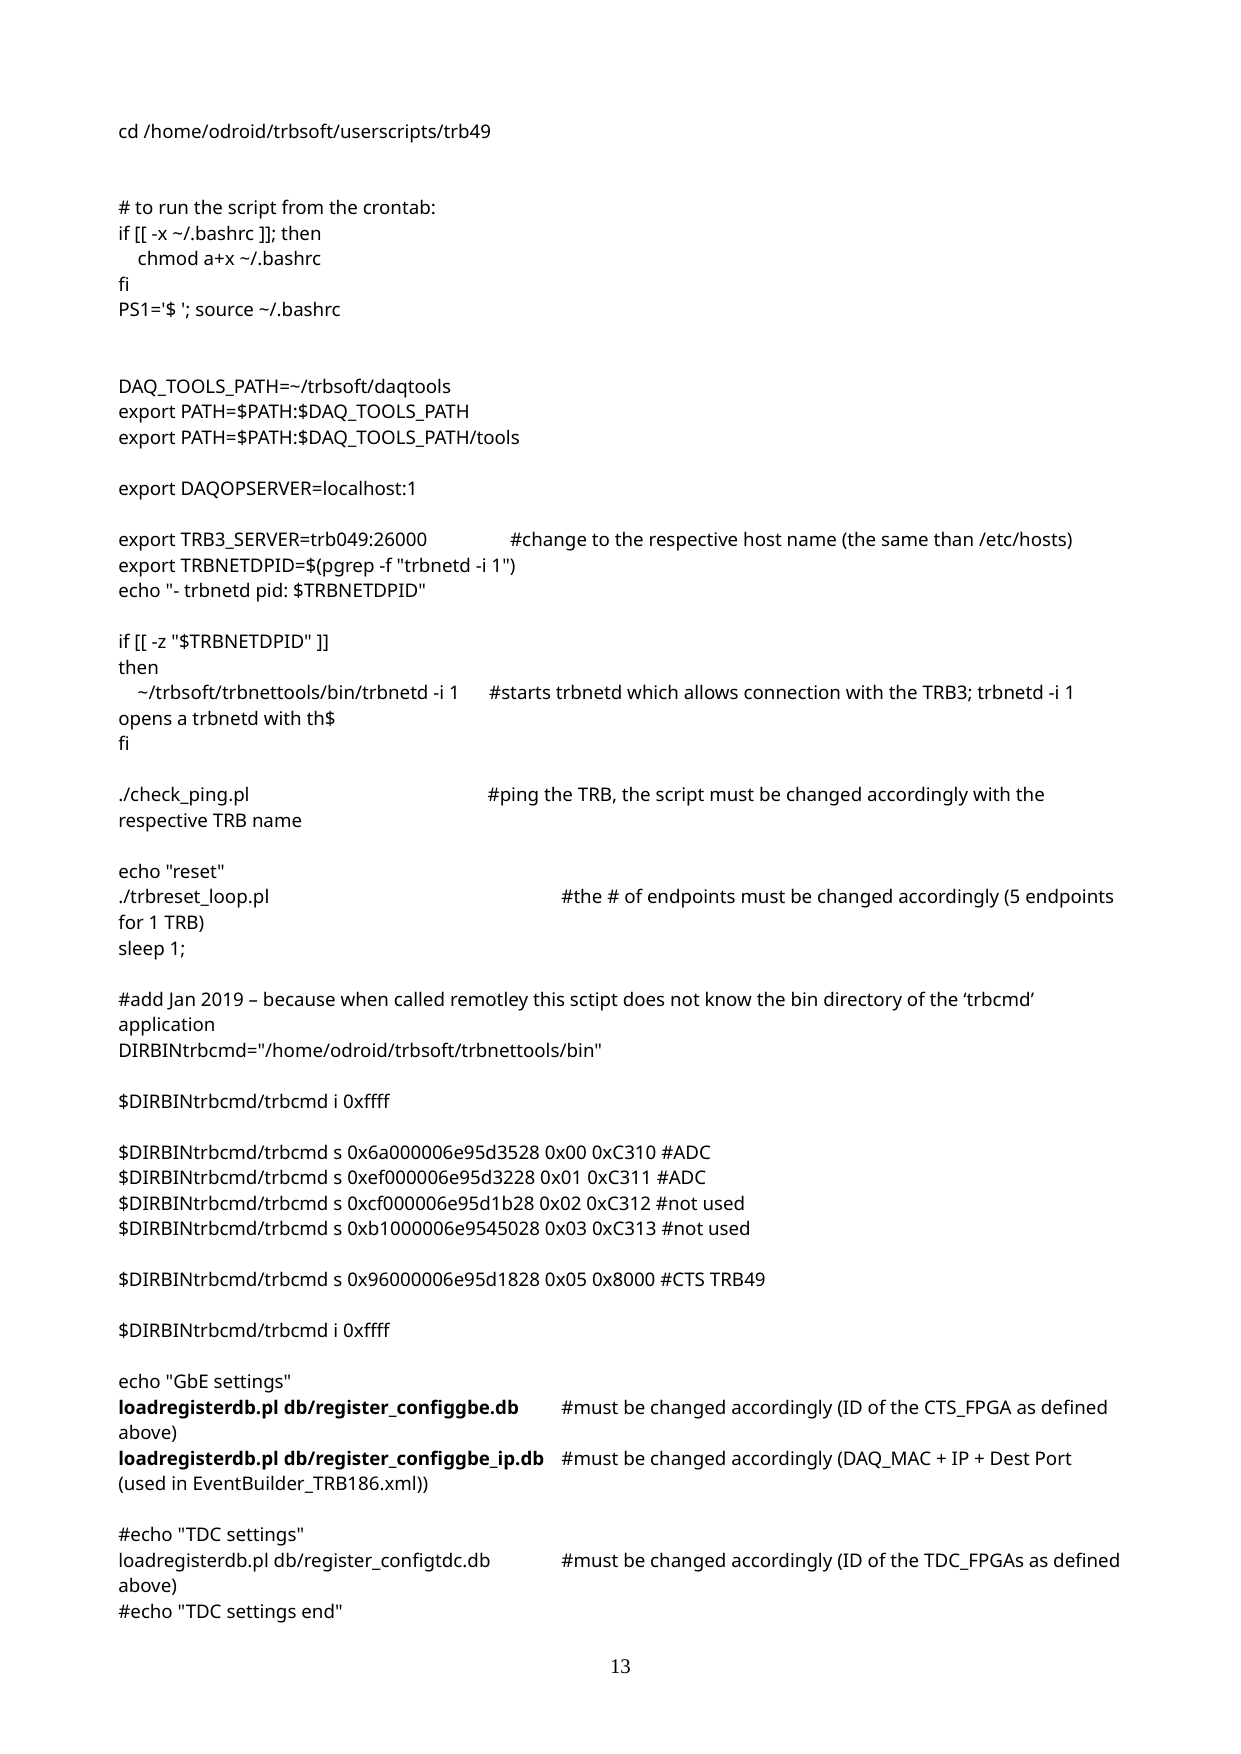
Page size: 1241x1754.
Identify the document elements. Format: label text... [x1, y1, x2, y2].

text DIRBINtrbcmd="/home/odroid/trbsoft/trbnettools/bin" [118, 1037, 1122, 1062]
text loadregisterdb.pl db/register_configgbe_ip.db #must be changed accordingly (DAQ_MAC + IP + Dest Port (used in EventBuilder_TRB186.xml)) [118, 1445, 1122, 1496]
text loadregisterdb.pl db/register_configtdc.db #must be changed accordingly (ID of the TDC_FPGAs as defined above) [118, 1547, 1122, 1598]
text #add Jan 2019 – because when called remotley this sctipt does not know the bin directory of the ‘trbcmd’ application [118, 986, 1122, 1037]
text export PATH=$PATH:$DAQ_TOOLS_PATH [118, 399, 1122, 424]
text #echo "TDC settings end" [118, 1598, 1122, 1624]
text $DIRBINtrbcmd/trbcmd s 0xcf000006e95d1b28 0x02 0xC312 #not used [118, 1190, 1122, 1216]
text sleep 1; [118, 935, 1122, 960]
text fi [118, 271, 1122, 297]
text export TRB3_SERVER=trb049:26000 #change to the respective host name (the same than /etc/hosts) [118, 526, 1122, 552]
text ./check_ping.pl #ping the TRB, the script must be changed accordingly with the respective TRB name [118, 782, 1122, 833]
text ~/trbsoft/trbnettools/bin/trbnetd -i 1 #starts trbnetd which allows connection with the TRB3; trbnetd -i 1 opens a trbnetd with th$ [118, 679, 1122, 731]
text $DIRBINtrbcmd/trbcmd s 0xef000006e95d3228 0x01 0xC311 #ADC [118, 1164, 1122, 1190]
text echo "GbE settings" [118, 1369, 1122, 1394]
text then [118, 654, 1122, 679]
text export PATH=$PATH:$DAQ_TOOLS_PATH/tools [118, 424, 1122, 450]
text ./trbreset_loop.pl #the # of endpoints must be changed accordingly (5 endpoints for 1 TRB) [118, 884, 1122, 935]
text #echo "TDC settings" [118, 1522, 1122, 1547]
text if [[ -z "$TRBNETDPID" ]] [118, 628, 1122, 654]
text $DIRBINtrbcmd/trbcmd i 0xffff [118, 1088, 1122, 1113]
text $DIRBINtrbcmd/trbcmd s 0x6a000006e95d3528 0x00 0xC310 #ADC [118, 1139, 1122, 1164]
text fi [118, 731, 1122, 756]
text # to run the script from the crontab: [118, 195, 1122, 220]
text echo "- trbnetd pid: $TRBNETDPID" [118, 577, 1122, 603]
text echo "reset" [118, 858, 1122, 884]
text $DIRBINtrbcmd/trbcmd i 0xffff [118, 1318, 1122, 1343]
text $DIRBINtrbcmd/trbcmd s 0xb1000006e9545028 0x03 0xC313 #not used [118, 1216, 1122, 1241]
text export TRBNETDPID=$(pgrep -f "trbnetd -i 1") [118, 552, 1122, 577]
text cd /home/odroid/trbsoft/userscripts/trb49 [118, 118, 1122, 144]
text if [[ -x ~/.bashrc ]]; then [118, 220, 1122, 246]
text DAQ_TOOLS_PATH=~/trbsoft/daqtools [118, 373, 1122, 399]
text chmod a+x ~/.bashrc [118, 246, 1122, 271]
text export DAQOPSERVER=localhost:1 [118, 475, 1122, 501]
text loadregisterdb.pl db/register_configgbe.db #must be changed accordingly (ID of the CTS_FPGA as defined above) [118, 1394, 1122, 1445]
text PS1='$ '; source ~/.bashrc [118, 297, 1122, 322]
text $DIRBINtrbcmd/trbcmd s 0x96000006e95d1828 0x05 0x8000 #CTS TRB49 [118, 1267, 1122, 1292]
